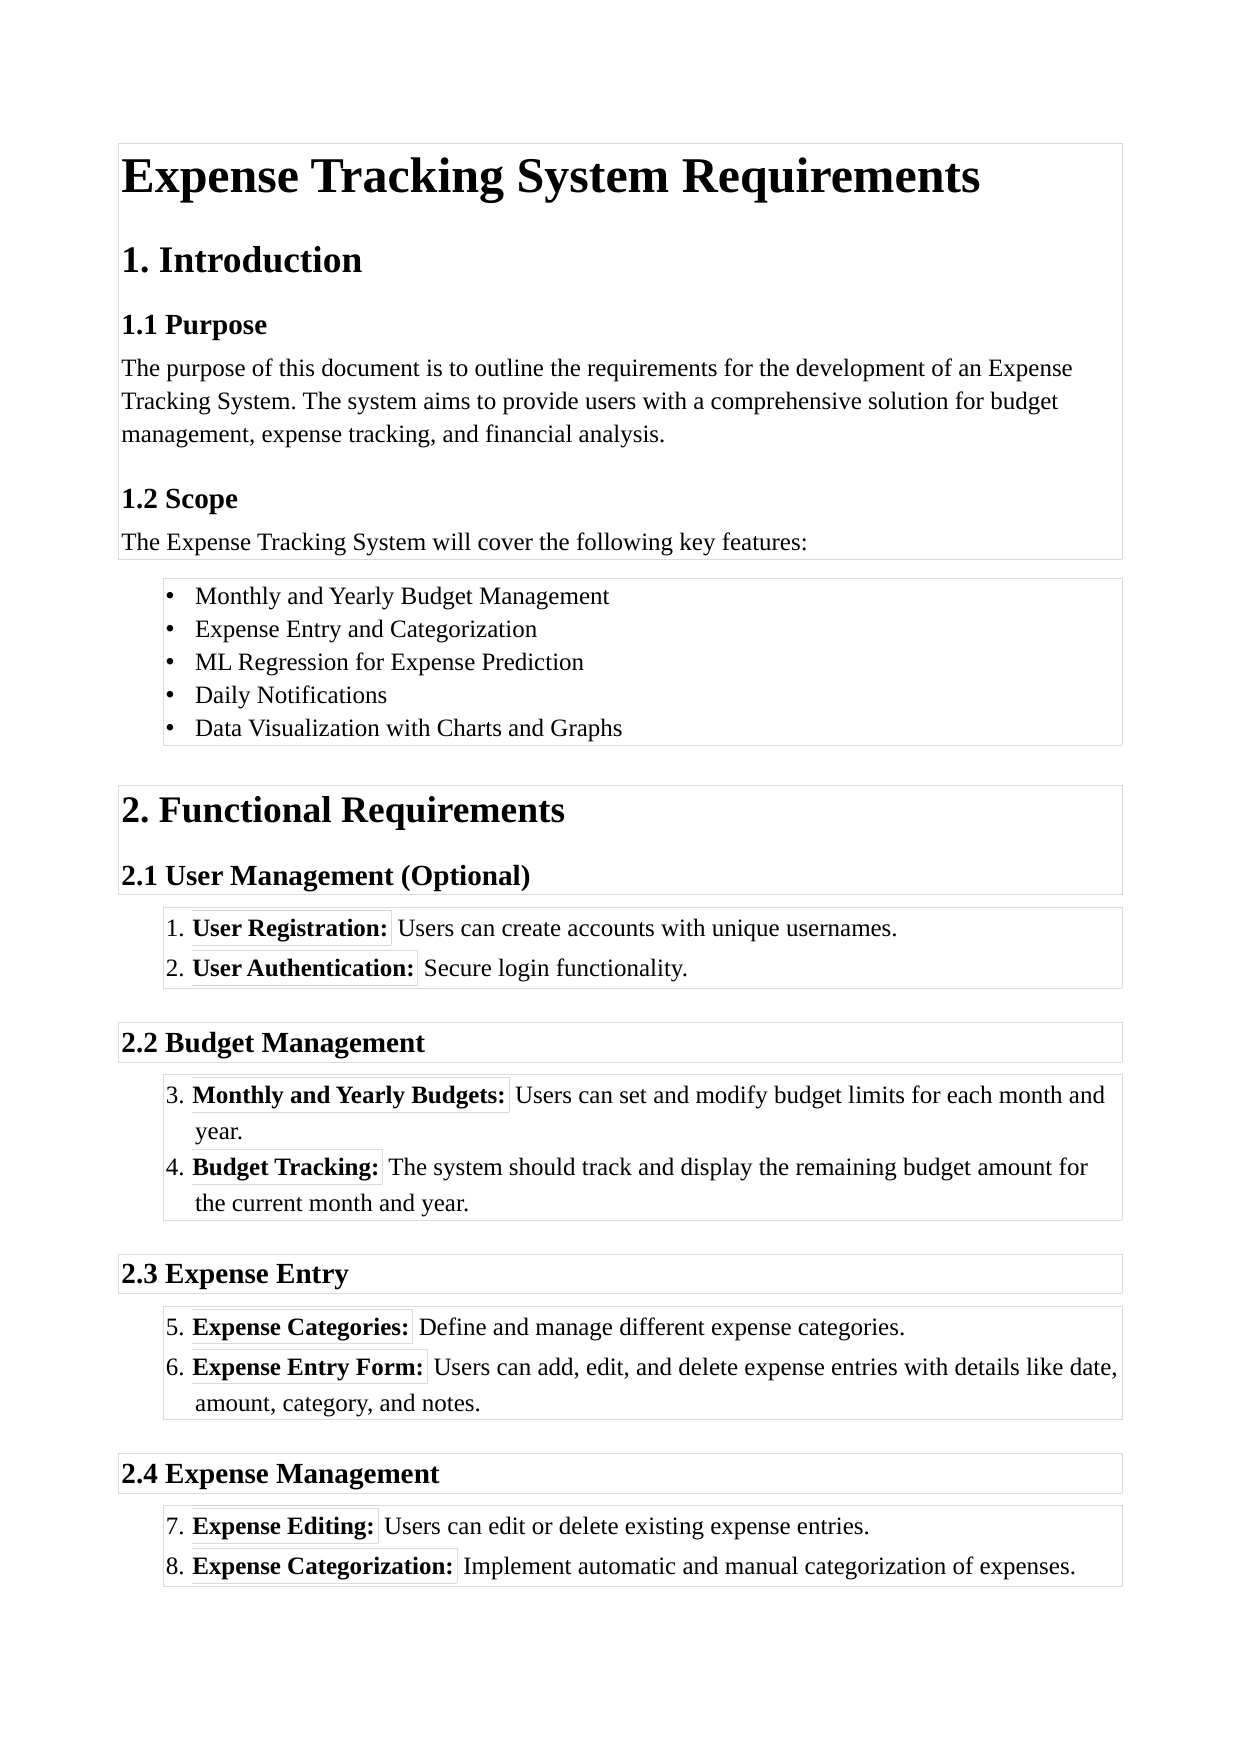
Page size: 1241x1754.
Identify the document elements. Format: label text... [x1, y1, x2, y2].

list Expense Entry and Categorization [164, 611, 1122, 643]
subtitle 2.1 User Management (Optional) [119, 855, 1122, 894]
list Expense Entry Form: Users can add, edit, and delete expense entries with details like date, amount, category, and notes. [164, 1346, 1122, 1419]
text The Expense Tracking System will cover the following key features: [119, 524, 1122, 559]
subtitle 1.2 Scope [119, 478, 1122, 515]
list Budget Tracking: The system should track and display the remaining budget amount for the current month and year. [164, 1146, 1122, 1220]
text The purpose of this document is to outline the requirements for the development of an Expense Tracking System. The system aims to provide users with a comprehensive solution for budget management, expense tracking, and financial analysis. [119, 350, 1122, 448]
list Expense Categories: Define and manage different expense categories. [164, 1307, 1122, 1343]
list Daily Notifications [164, 677, 1122, 709]
list Monthly and Yearly Budget Management [164, 579, 1122, 610]
subtitle 2. Functional Requirements [119, 786, 1122, 831]
subtitle 1. Introduction [119, 234, 1122, 280]
subtitle 2.3 Expense Entry [119, 1255, 1122, 1293]
subtitle 2.2 Budget Management [119, 1023, 1122, 1062]
list User Authentication: Secure login functionality. [164, 947, 1122, 988]
subtitle Expense Tracking System Requirements [119, 144, 1122, 204]
list Expense Categorization: Implement automatic and manual categorization of expenses. [164, 1545, 1122, 1586]
list ML Regression for Expense Prediction [164, 644, 1122, 676]
subtitle 2.4 Expense Management [119, 1454, 1122, 1493]
list User Registration: Users can create accounts with unique usernames. [164, 908, 1122, 945]
list Data Visualization with Charts and Graphs [164, 710, 1122, 745]
list Expense Editing: Users can edit or delete existing expense entries. [164, 1506, 1122, 1543]
subtitle 1.1 Purpose [119, 304, 1122, 341]
list Monthly and Yearly Budgets: Users can set and modify budget limits for each month and year. [164, 1075, 1122, 1145]
